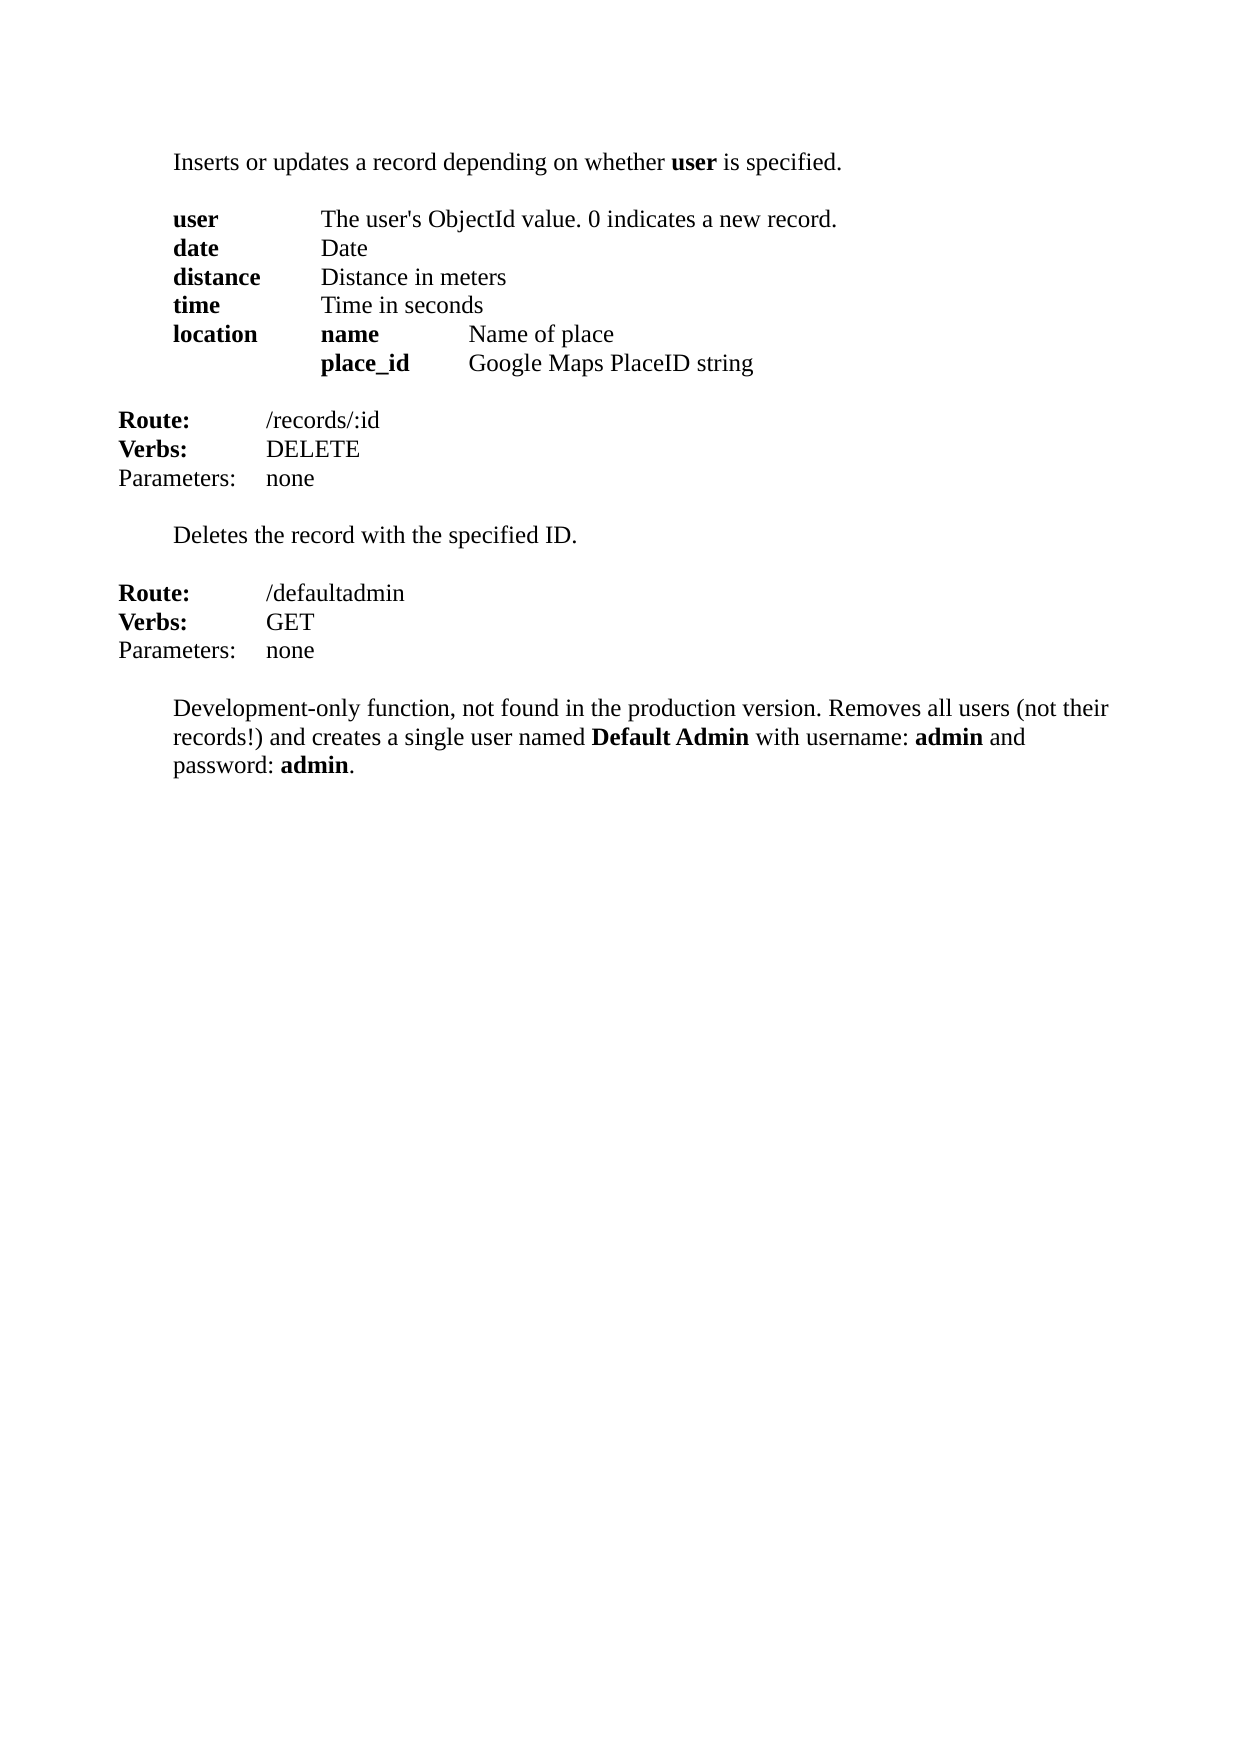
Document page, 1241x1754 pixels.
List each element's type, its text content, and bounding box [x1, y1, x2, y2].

text Parameters: none [118, 463, 1123, 492]
text Route: /records/:id [118, 406, 1123, 434]
text Development-only function, not found in the production version. Removes all users (not their records!) and creates a single user named Default Admin with username: admin and password: admin. [173, 693, 1123, 779]
text Deletes the record with the specified ID. [173, 521, 1123, 549]
text user The user's ObjectId value. 0 indicates a new record. [173, 204, 1123, 233]
text time Time in seconds [173, 291, 1123, 319]
text Route: /defaultadmin [118, 578, 1123, 607]
text Parameters: none [118, 636, 1123, 664]
text date Date [173, 233, 1123, 262]
text location name Name of place [173, 319, 1123, 348]
text Verbs: DELETE [118, 434, 1123, 463]
text place_id Google Maps PlaceID string [173, 348, 1123, 377]
text Verbs: GET [118, 607, 1123, 636]
text distance Distance in meters [173, 262, 1123, 291]
text Inserts or updates a record depending on whether user is specified. [173, 147, 1123, 176]
